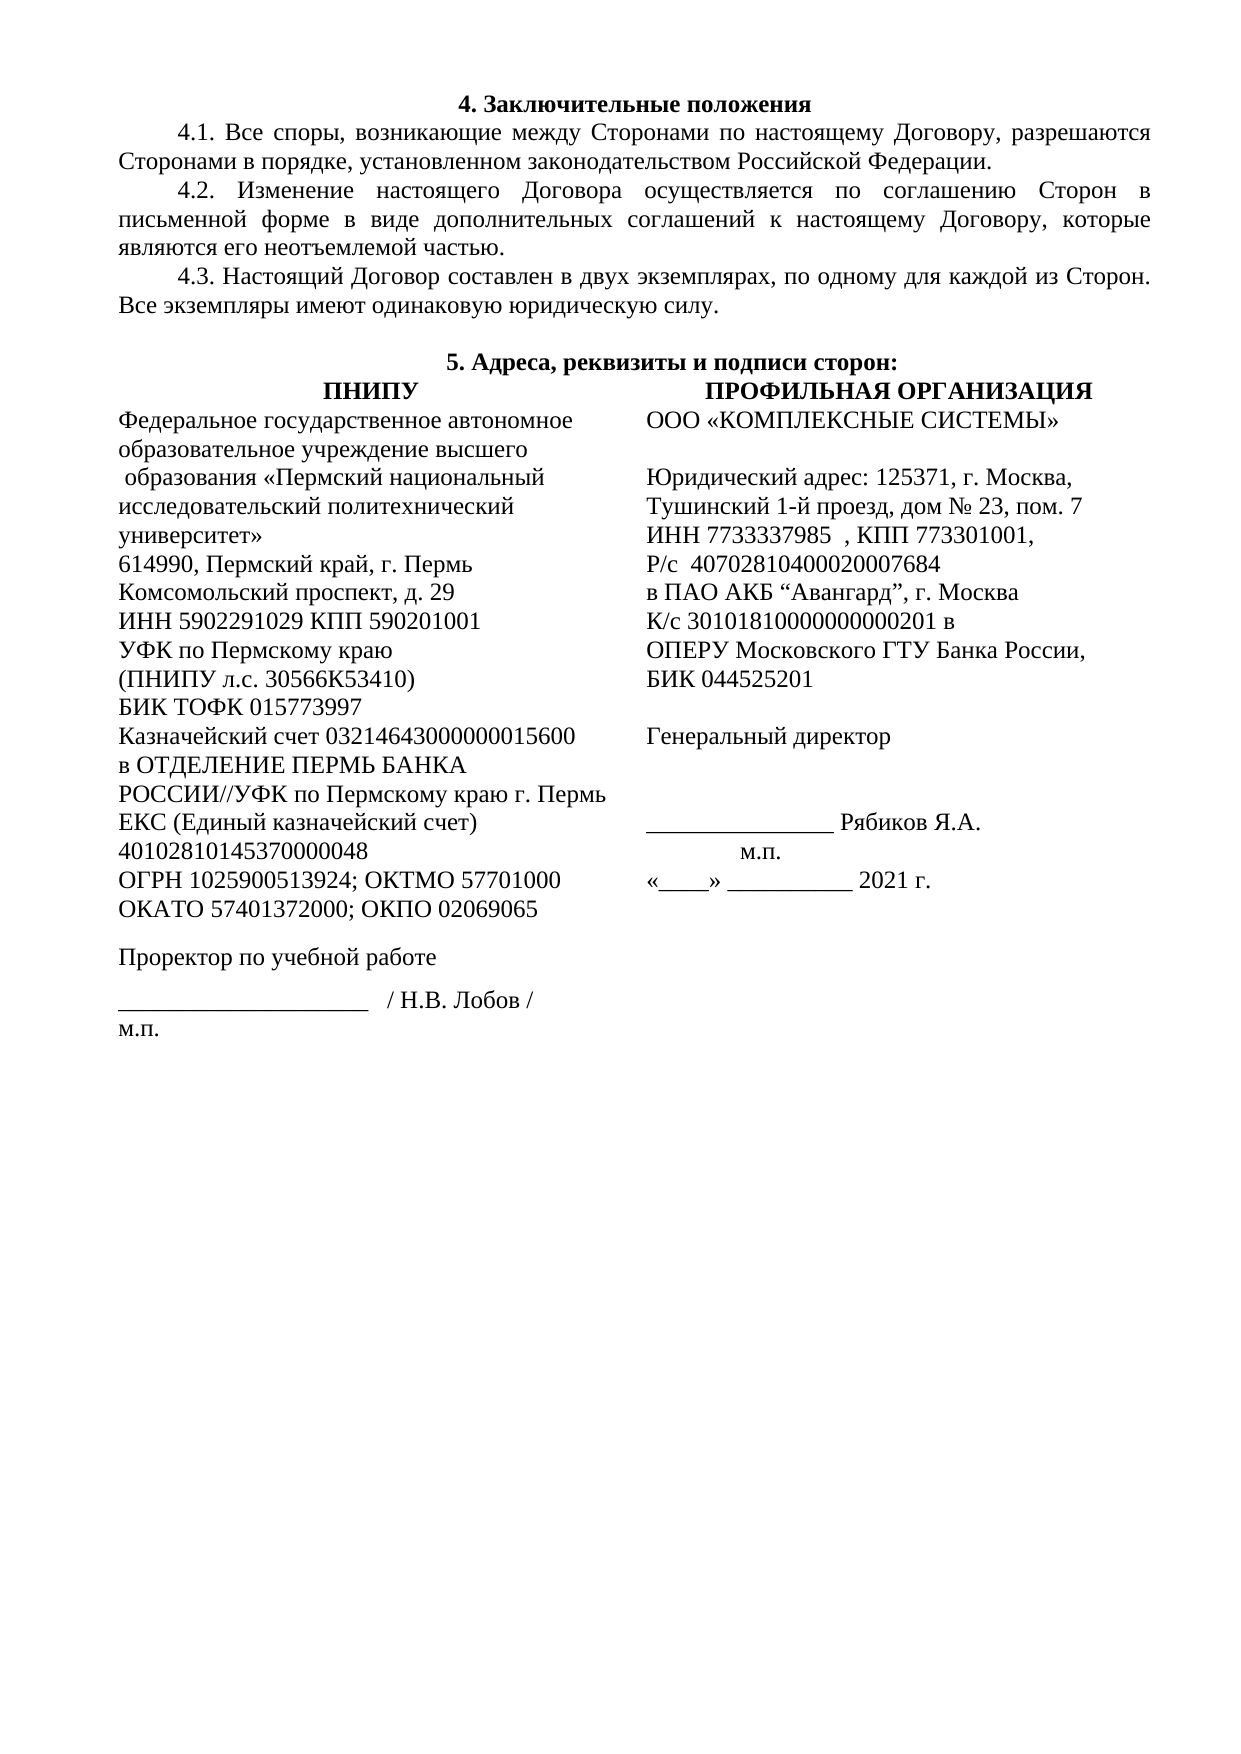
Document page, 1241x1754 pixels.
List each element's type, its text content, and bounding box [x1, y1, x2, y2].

text 4. Заключительные положения [118, 89, 1152, 117]
text 4.3. Настоящий Договор составлен в двух экземплярах, по одному для каждой из Сторон. Все экземпляры имеют одинаковую юридическую силу. [118, 261, 1152, 319]
text 5. Адреса, реквизиты и подписи сторон: [118, 347, 1152, 376]
text 4.2. Изменение настоящего Договора осуществляется по соглашению Сторон в письменной форме в виде дополнительных соглашений к настоящему Договору, которые являются его неотъемлемой частью. [118, 175, 1152, 261]
text 4.1. Все споры, возникающие между Сторонами по настоящему Договору, разрешаются Сторонами в порядке, установленном законодательством Российской Федерации. [118, 117, 1152, 175]
table_header ПРОФИЛЬНАЯ ОРГАНИЗАЦИЯ ООО «КОМПЛЕКСНЫЕ СИСТЕМЫ» Юридический адрес: 125371, г. Москва, Тушинский 1-й проезд, дом № 23, пом. 7 ИНН 7733337985 , КПП 773301001, Р/с 40702810400020007684 в ПАО АКБ “Авангард”, г. Москва К/с 30101810000000000201 в ОПЕРУ Московского ГТУ Банка России, БИК 044525201 Генеральный директор _______________ Рябиков Я.А. м.п. «____» __________ 2021 г. [635, 376, 1163, 1042]
table_header ПНИПУ Федеральное государственное автономное образовательное учреждение высшего образования «Пермский национальный исследовательский политехнический университет» 614990, Пермский край, г. Пермь Комсомольский проспект, д. 29 ИНН 5902291029 КПП 590201001 УФК по Пермскому краю (ПНИПУ л.с. 30566К53410) БИК ТОФК 015773997 Казначейский счет 03214643000000015600 в ОТДЕЛЕНИЕ ПЕРМЬ БАНКА РОССИИ//УФК по Пермскому краю г. Пермь ЕКС (Единый казначейский счет) 40102810145370000048 ОГРН 1025900513924; ОКТМО 57701000 ОКАТО 57401372000; ОКПО 02069065 Проректор по учебной работе ____________________ / Н.В. Лобов / м.п. [107, 376, 635, 1042]
